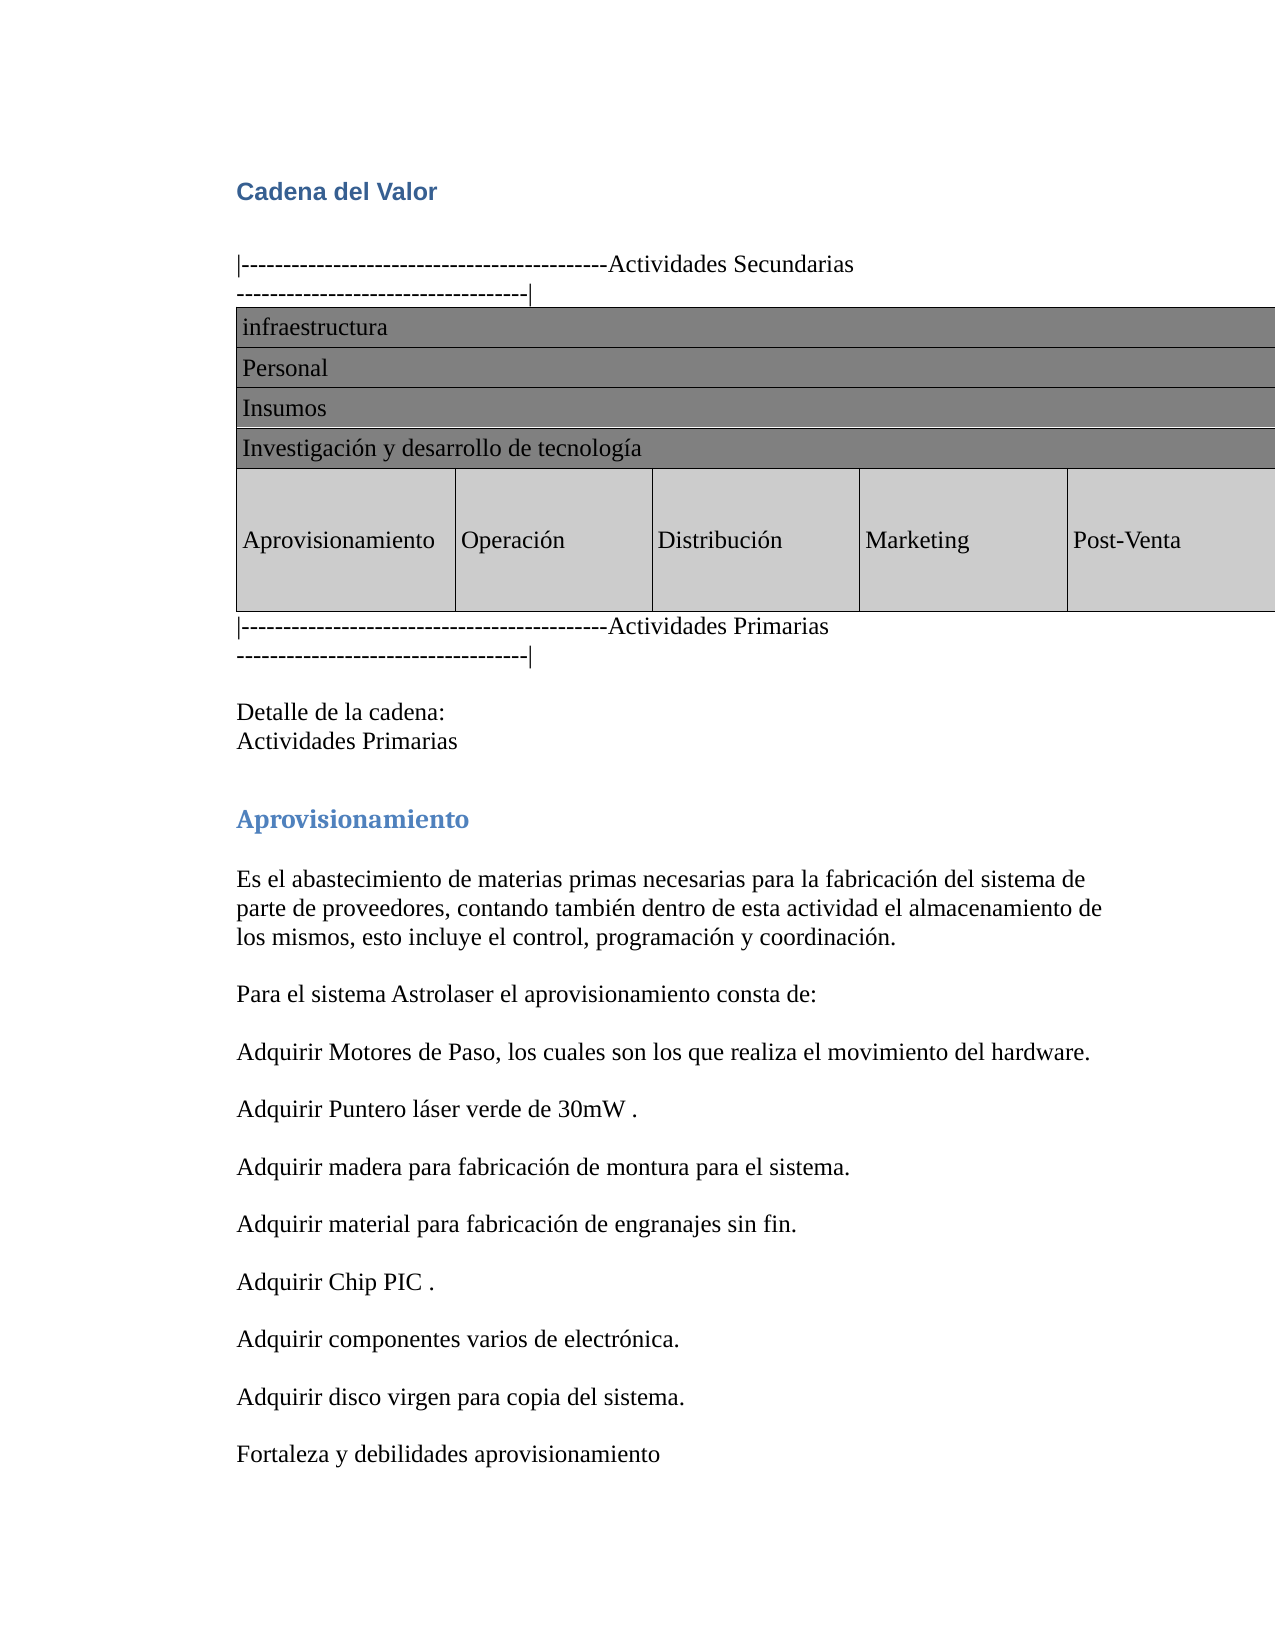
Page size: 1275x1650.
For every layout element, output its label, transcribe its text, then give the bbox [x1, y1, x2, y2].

text Adquirir Chip PIC . [236, 1267, 1127, 1295]
table_cell Marketing [860, 469, 1067, 611]
text |--------------------------------------------Actividades Primarias -----------------------------------| [236, 612, 1127, 668]
table_cell Aprovisionamiento [237, 469, 455, 611]
text Fortaleza y debilidades aprovisionamiento [236, 1439, 1127, 1468]
text Adquirir Motores de Paso, los cuales son los que realiza el movimiento del hardware. [236, 1037, 1127, 1065]
text Adquirir disco virgen para copia del sistema. [236, 1382, 1127, 1410]
table_header infraestructura [237, 308, 1275, 347]
text Adquirir Puntero láser verde de 30mW . [236, 1094, 1127, 1123]
text Para el sistema Astrolaser el aprovisionamiento consta de: [236, 979, 1127, 1008]
table_cell Personal [237, 348, 1275, 387]
text |--------------------------------------------Actividades Secundarias -----------------------------------| [236, 249, 1127, 307]
text Adquirir material para fabricación de engranajes sin fin. [236, 1209, 1127, 1238]
table_cell Post-Venta [1068, 469, 1275, 611]
text Actividades Primarias [236, 726, 1127, 755]
text Es el abastecimiento de materias primas necesarias para la fabricación del sistema de parte de proveedores, contando también dentro de esta actividad el almacenamiento de los mismos, esto incluye el control, programación y coordinación. [236, 864, 1127, 950]
table_cell Operación [456, 469, 652, 611]
table_cell Distribución [653, 469, 859, 611]
text Detalle de la cadena: [236, 697, 1127, 726]
subtitle Aprovisionamiento [236, 804, 1127, 835]
table_cell Insumos [237, 388, 1275, 427]
text Adquirir madera para fabricación de montura para el sistema. [236, 1152, 1127, 1180]
text Adquirir componentes varios de electrónica. [236, 1324, 1127, 1353]
table_cell Investigación y desarrollo de tecnología [237, 429, 1275, 468]
subtitle Cadena del Valor [236, 177, 1127, 206]
